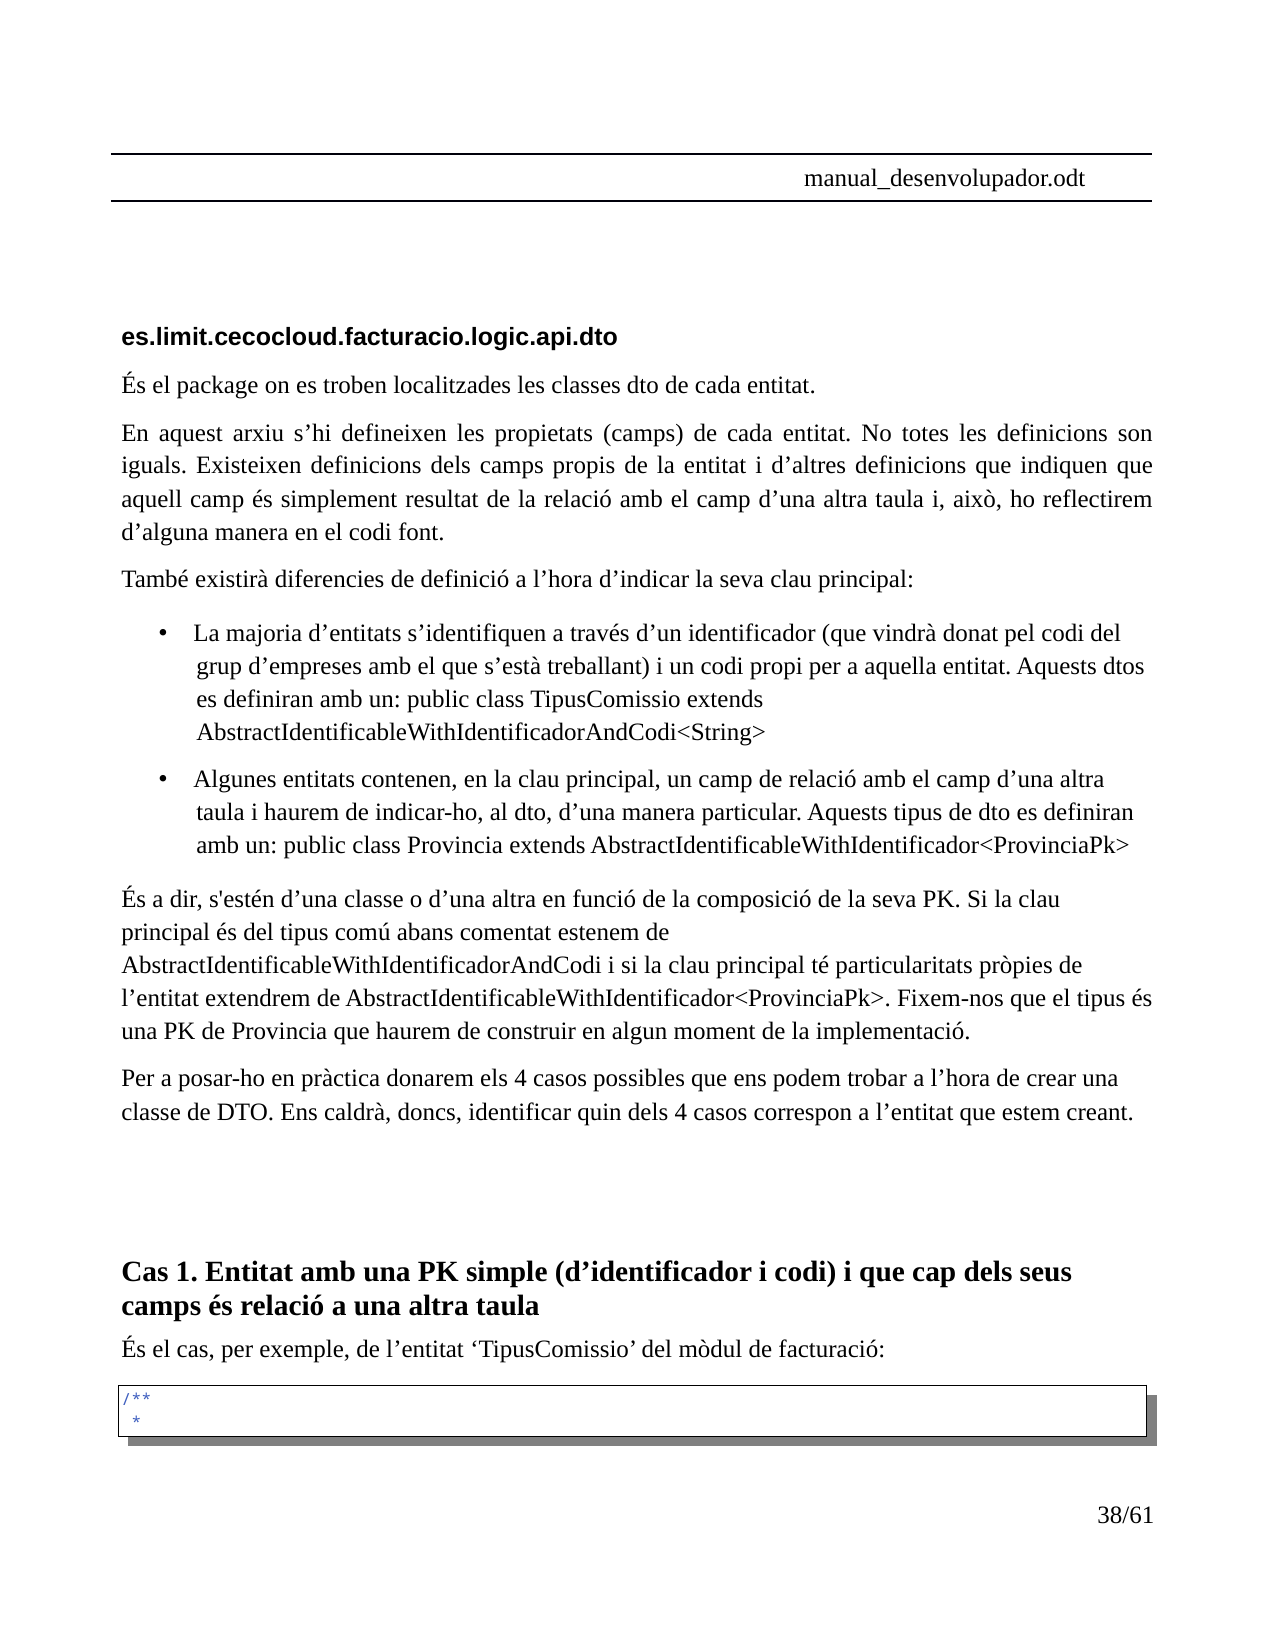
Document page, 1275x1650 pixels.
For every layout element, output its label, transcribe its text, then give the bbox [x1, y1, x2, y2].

text En aquest arxiu s’hi defineixen les propietats (camps) de cada entitat. No totes les definicions son iguals. Existeixen definicions dels camps propis de la entitat i d’altres definicions que indiquen que aquell camp és simplement resultat de la relació amb el camp d’una altra taula i, això, ho reflectirem d’alguna manera en el codi font. [118, 415, 1157, 545]
subtitle Cas 1. Entitat amb una PK simple (d’identificador i codi) i que cap dels seus camps és relació a una altra taula [118, 1251, 1157, 1321]
text * [119, 1407, 1146, 1436]
text es.limit.cecocloud.facturacio.logic.api.dto [118, 319, 1157, 351]
list Algunes entitats contenen, en la clau principal, un camp de relació amb el camp d’una altra taula i haurem de indicar-ho, al dto, d’una manera particular. Aquests tipus de dto es definiran amb un: public class Provincia extends AbstractIdentificableWithIdentificador<ProvinciaPk> [156, 761, 1157, 862]
text És el package on es troben localitzades les classes dto de cada entitat. [118, 367, 1157, 399]
text /** [119, 1386, 1146, 1407]
text És a dir, s'estén d’una classe o d’una altra en funció de la composició de la seva PK. Si la clau principal és del tipus comú abans comentat estenem de AbstractIdentificableWithIdentificadorAndCodi i si la clau principal té particularitats pròpies de l’entitat extendrem de AbstractIdentificableWithIdentificador<ProvinciaPk>. Fixem-nos que el tipus és una PK de Provincia que haurem de construir en algun moment de la implementació. [118, 881, 1157, 1045]
text Per a posar-ho en pràctica donarem els 4 casos possibles que ens podem trobar a l’hora de crear una classe de DTO. Ens caldrà, doncs, identificar quin dels 4 casos correspon a l’entitat que estem creant. [118, 1061, 1157, 1125]
list La majoria d’entitats s’identifiquen a través d’un identificador (que vindrà donat pel codi del grup d’empreses amb el que s’està treballant) i un codi propi per a aquella entitat. Aquests dtos es definiran amb un: public class TipusComissio extends AbstractIdentificableWithIdentificadorAndCodi<String> [156, 615, 1157, 746]
text També existirà diferencies de definició a l’hora d’indicar la seva clau principal: [118, 561, 1157, 596]
text És el cas, per exemple, de l’entitat ‘TipusComissio’ del mòdul de facturació: [118, 1331, 1157, 1366]
